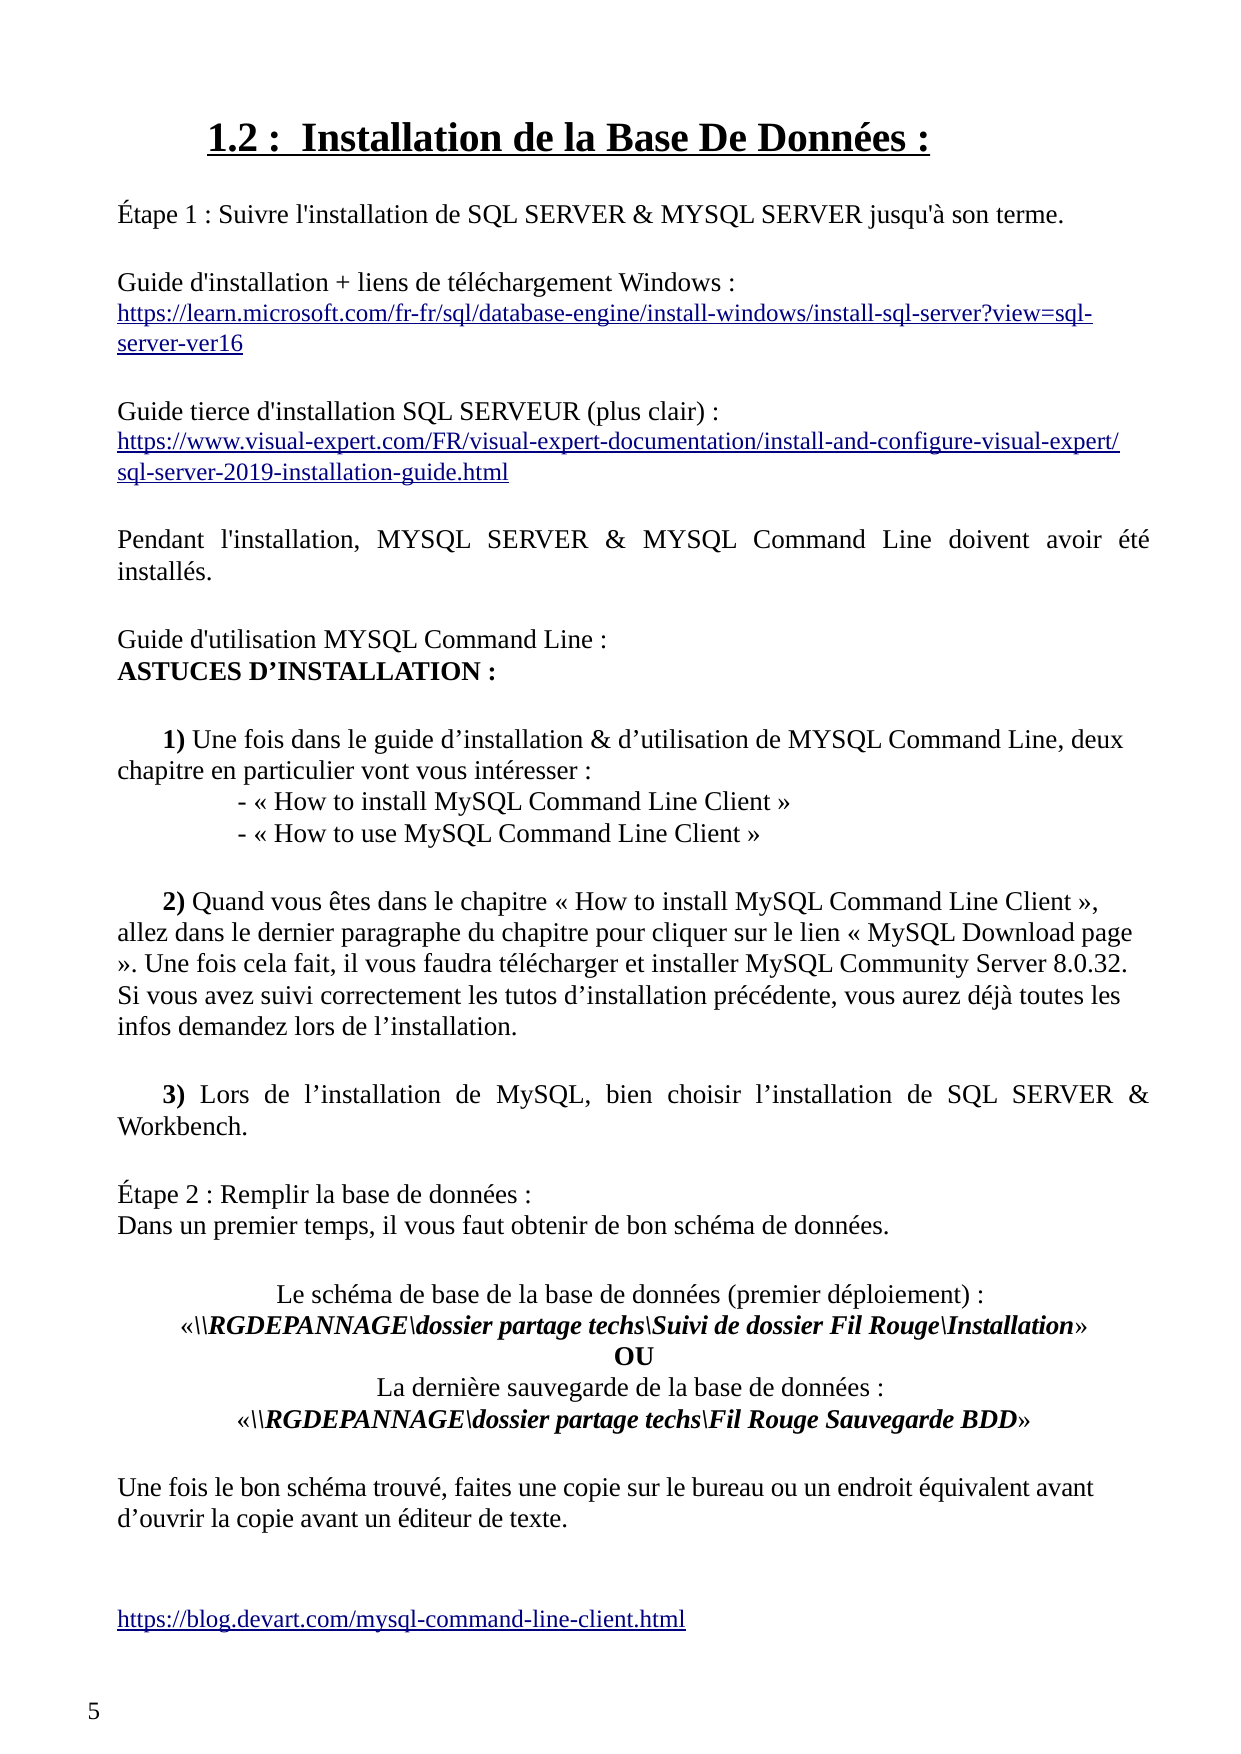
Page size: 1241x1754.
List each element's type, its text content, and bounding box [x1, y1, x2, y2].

text Guide tierce d'installation SQL SERVEUR (plus clair) : https://www.visual-expert.com/FR/visual-expert-documentation/install-and-configure-visual-expert/sql-server-2019-installation-guide.html [117, 395, 1151, 486]
text 1.2 : Installation de la Base De Données : [117, 112, 1151, 160]
text Guide d'installation + liens de téléchargement Windows : https://learn.microsoft.com/fr-fr/sql/database-engine/install-windows/install-sql-server?view=sql-server-ver16 [117, 267, 1151, 358]
text Le schéma de base de la base de données (premier déploiement) : «\\RGDEPANNAGE\dossier partage techs\Suivi de dossier Fil Rouge\Installation» OU La dernière sauvegarde de la base de données : «\\RGDEPANNAGE\dossier partage techs\Fil Rouge Sauvegarde BDD» [117, 1278, 1151, 1434]
text Étape 1 : Suivre l'installation de SQL SERVER & MYSQL SERVER jusqu'à son terme. [117, 198, 1151, 229]
text Étape 2 : Remplir la base de données : Dans un premier temps, il vous faut obtenir de bon schéma de données. [117, 1178, 1151, 1241]
text 1) Une fois dans le guide d’installation & d’utilisation de MYSQL Command Line, deux chapitre en particulier vont vous intéresser : - « How to install MySQL Command Line Client » - « How to use MySQL Command Line Client » [117, 723, 1151, 848]
text Guide d'utilisation MYSQL Command Line : ASTUCES D’INSTALLATION : [117, 623, 1151, 686]
text Pendant l'installation, MYSQL SERVER & MYSQL Command Line doivent avoir été installés. [117, 524, 1151, 586]
text https://blog.devart.com/mysql-command-line-client.html [117, 1571, 1151, 1633]
text 3) Lors de l’installation de MySQL, bien choisir l’installation de SQL SERVER & Workbench. [117, 1078, 1151, 1141]
text 2) Quand vous êtes dans le chapitre « How to install MySQL Command Line Client », allez dans le dernier paragraphe du chapitre pour cliquer sur le lien « MySQL Download page ». Une fois cela fait, il vous faudra télécharger et installer MySQL Community Server 8.0.32. Si vous avez suivi correctement les tutos d’installation précédente, vous aurez déjà toutes les infos demandez lors de l’installation. [117, 885, 1151, 1041]
text Une fois le bon schéma trouvé, faites une copie sur le bureau ou un endroit équivalent avant d’ouvrir la copie avant un éditeur de texte. [117, 1471, 1151, 1534]
